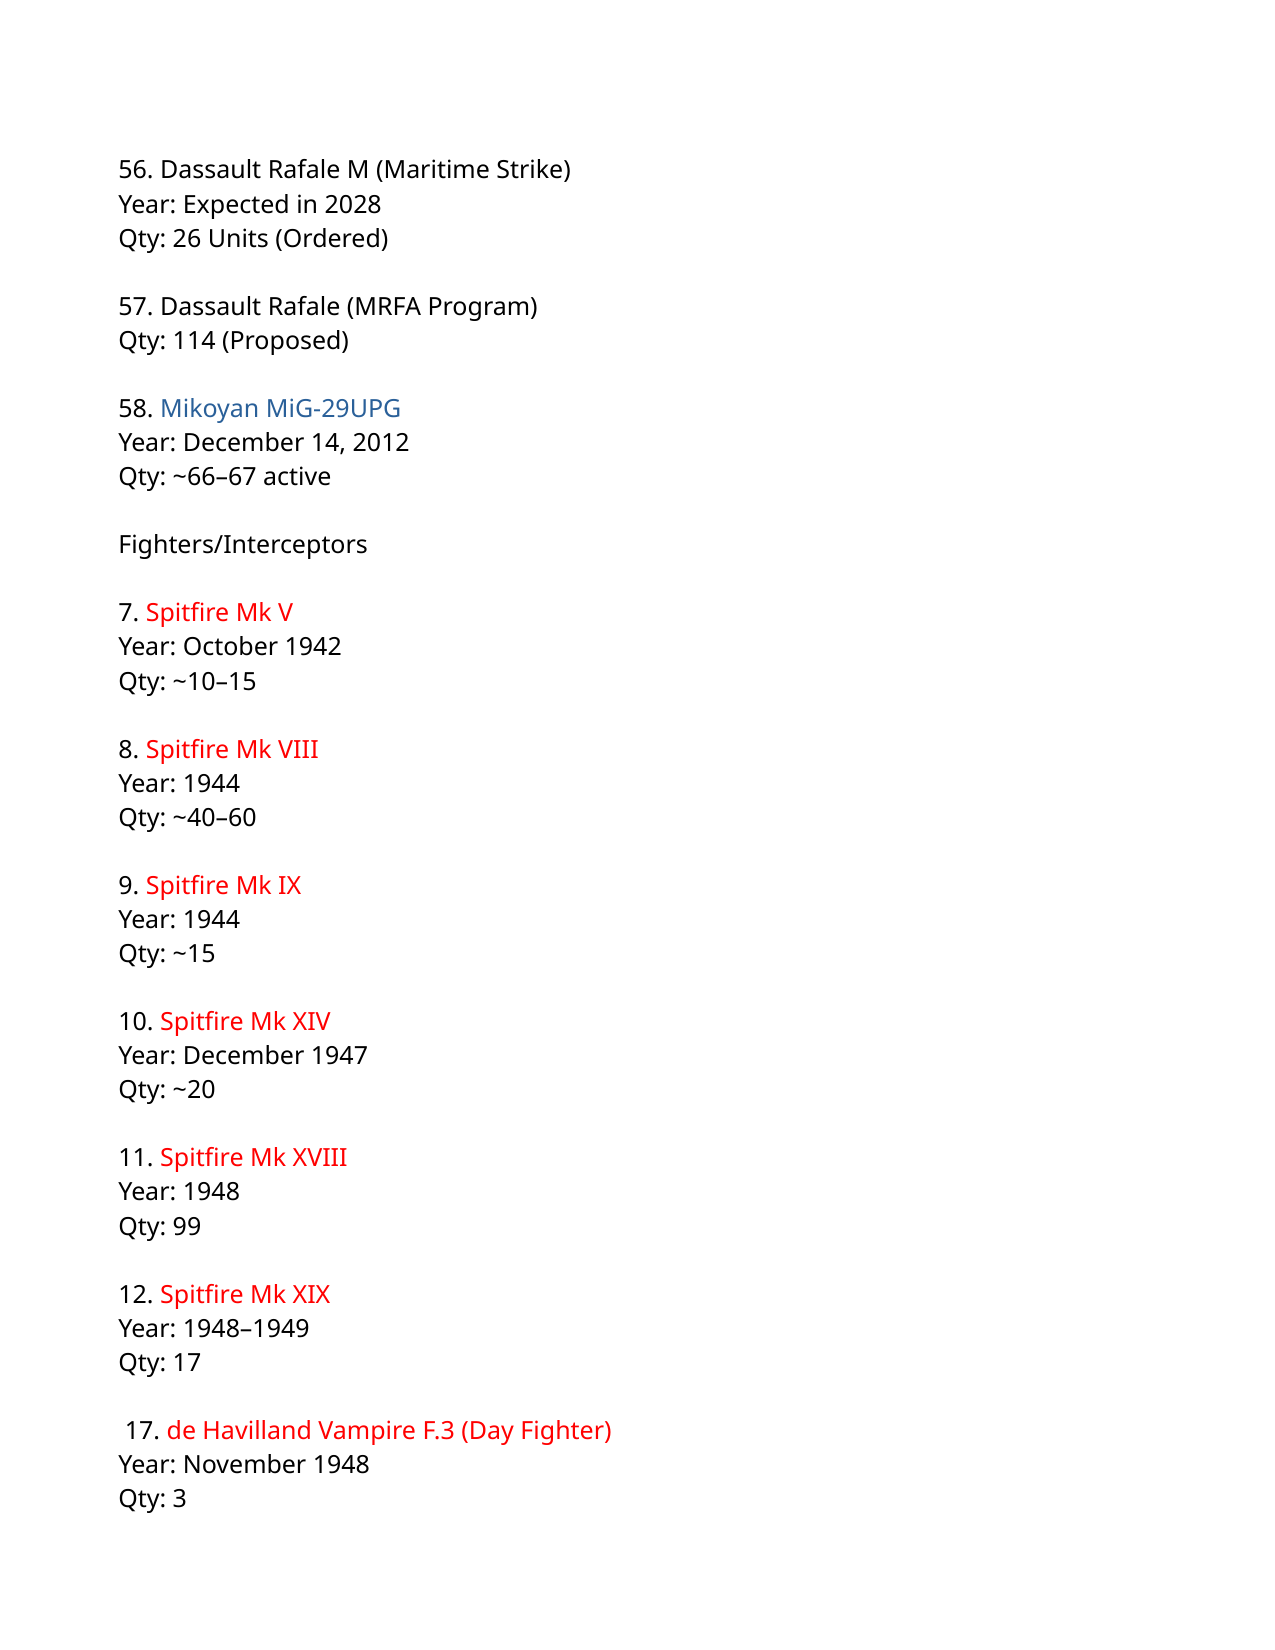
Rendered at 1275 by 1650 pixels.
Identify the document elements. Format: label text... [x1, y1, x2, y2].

text Year: Expected in 2028 Qty: 26 Units (Ordered) 57. Dassault Rafale (MRFA Program) Qty: 114 (Proposed) 58. Mikoyan MiG-29UPG Year: December 14, 2012 Qty: ~66–67 active Fighters/Interceptors 7. Spitfire Mk V Year: October 1942 Qty: ~10–15 8. Spitfire Mk VIII Year: 1944 Qty: ~40–60 9. Spitfire Mk IX Year: 1944 Qty: ~15 10. Spitfire Mk XIV Year: December 1947 Qty: ~20 11. Spitfire Mk XVIII Year: 1948 Qty: 99 12. Spitfire Mk XIX Year: 1948–1949 Qty: 17 17. de Havilland Vampire F.3 (Day Fighter) Year: November 1948 Qty: 3 [118, 186, 1157, 1515]
text 56. Dassault Rafale M (Maritime Strike) [118, 118, 1157, 186]
